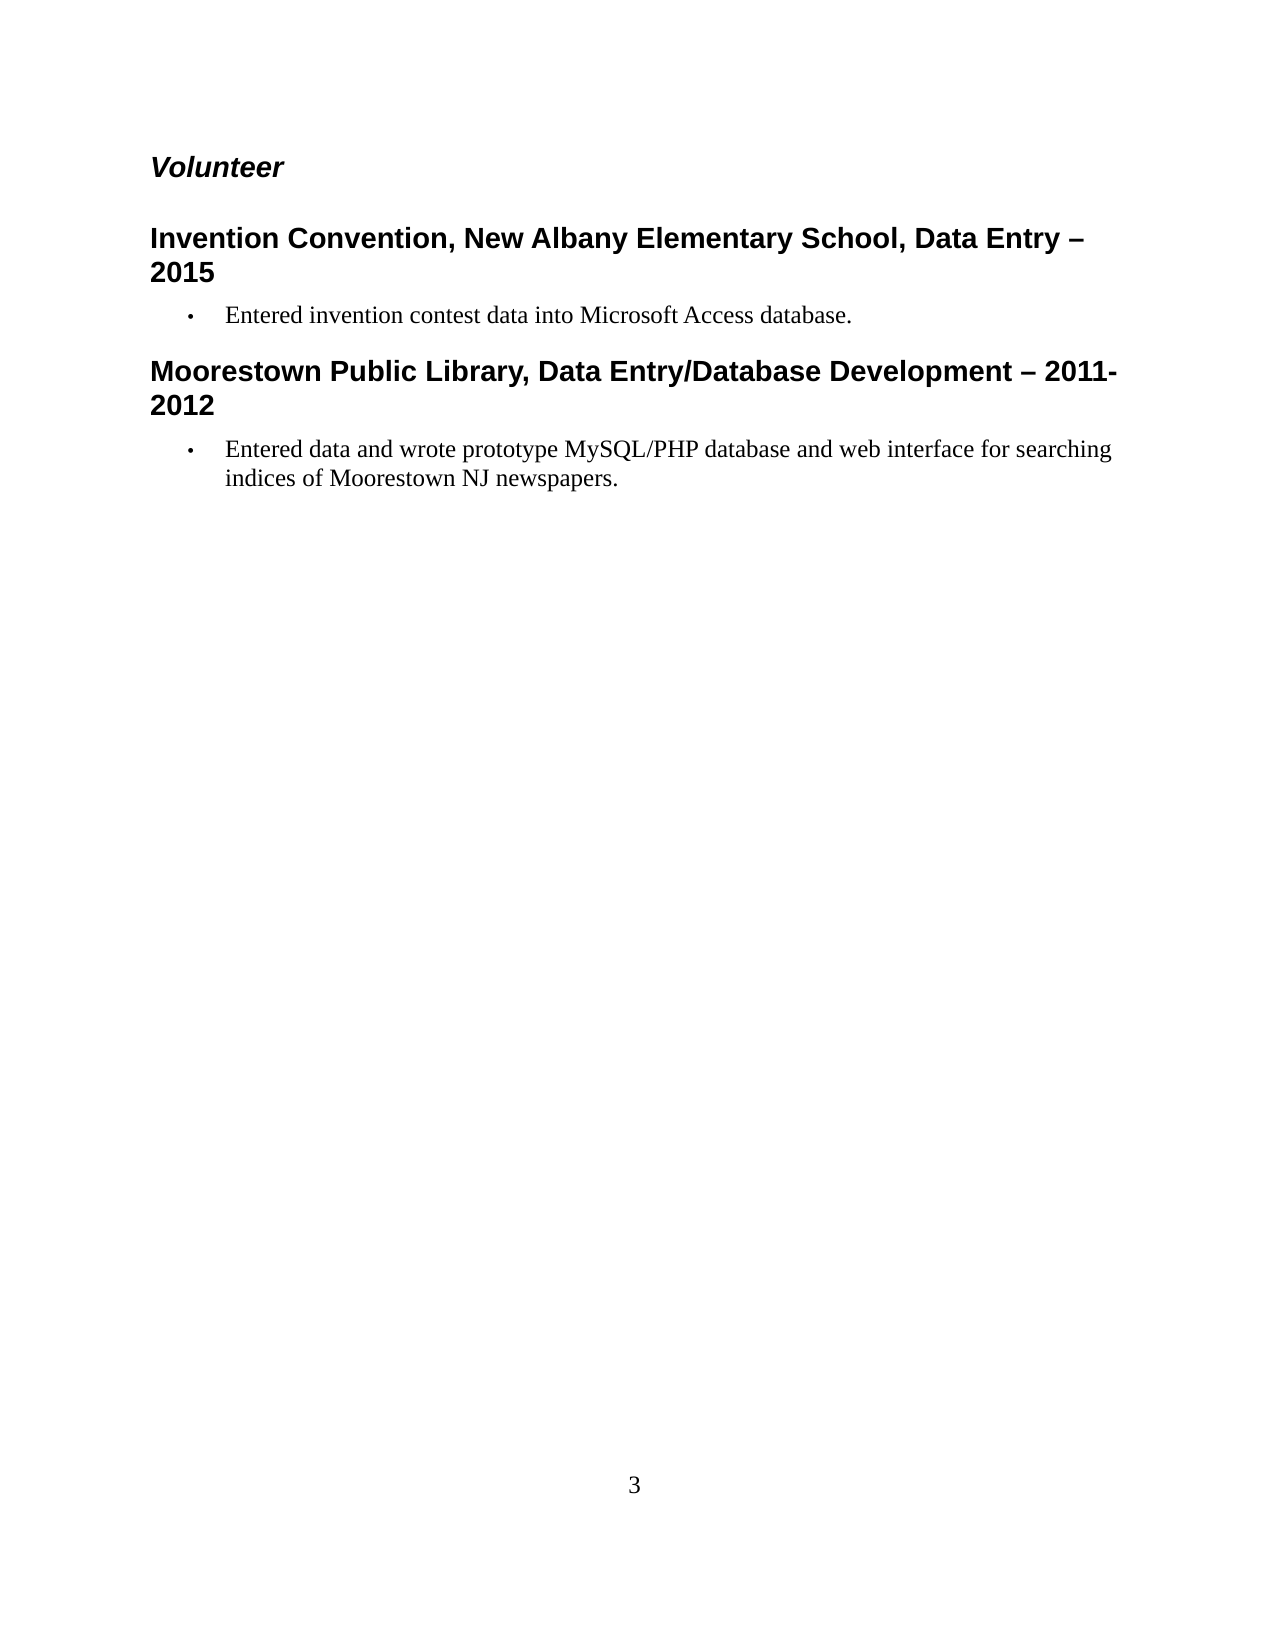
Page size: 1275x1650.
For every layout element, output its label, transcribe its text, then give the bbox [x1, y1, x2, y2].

subtitle Volunteer [150, 150, 1125, 183]
subtitle Moorestown Public Library, Data Entry/Database Development – 2011-2012 [150, 354, 1125, 421]
list Entered invention contest data into Microsoft Access database. [187, 301, 1125, 329]
list Entered data and wrote prototype MySQL/PHP database and web interface for searching indices of Moorestown NJ newspapers. [187, 434, 1125, 491]
subtitle Invention Convention, New Albany Elementary School, Data Entry – 2015 [150, 221, 1125, 288]
